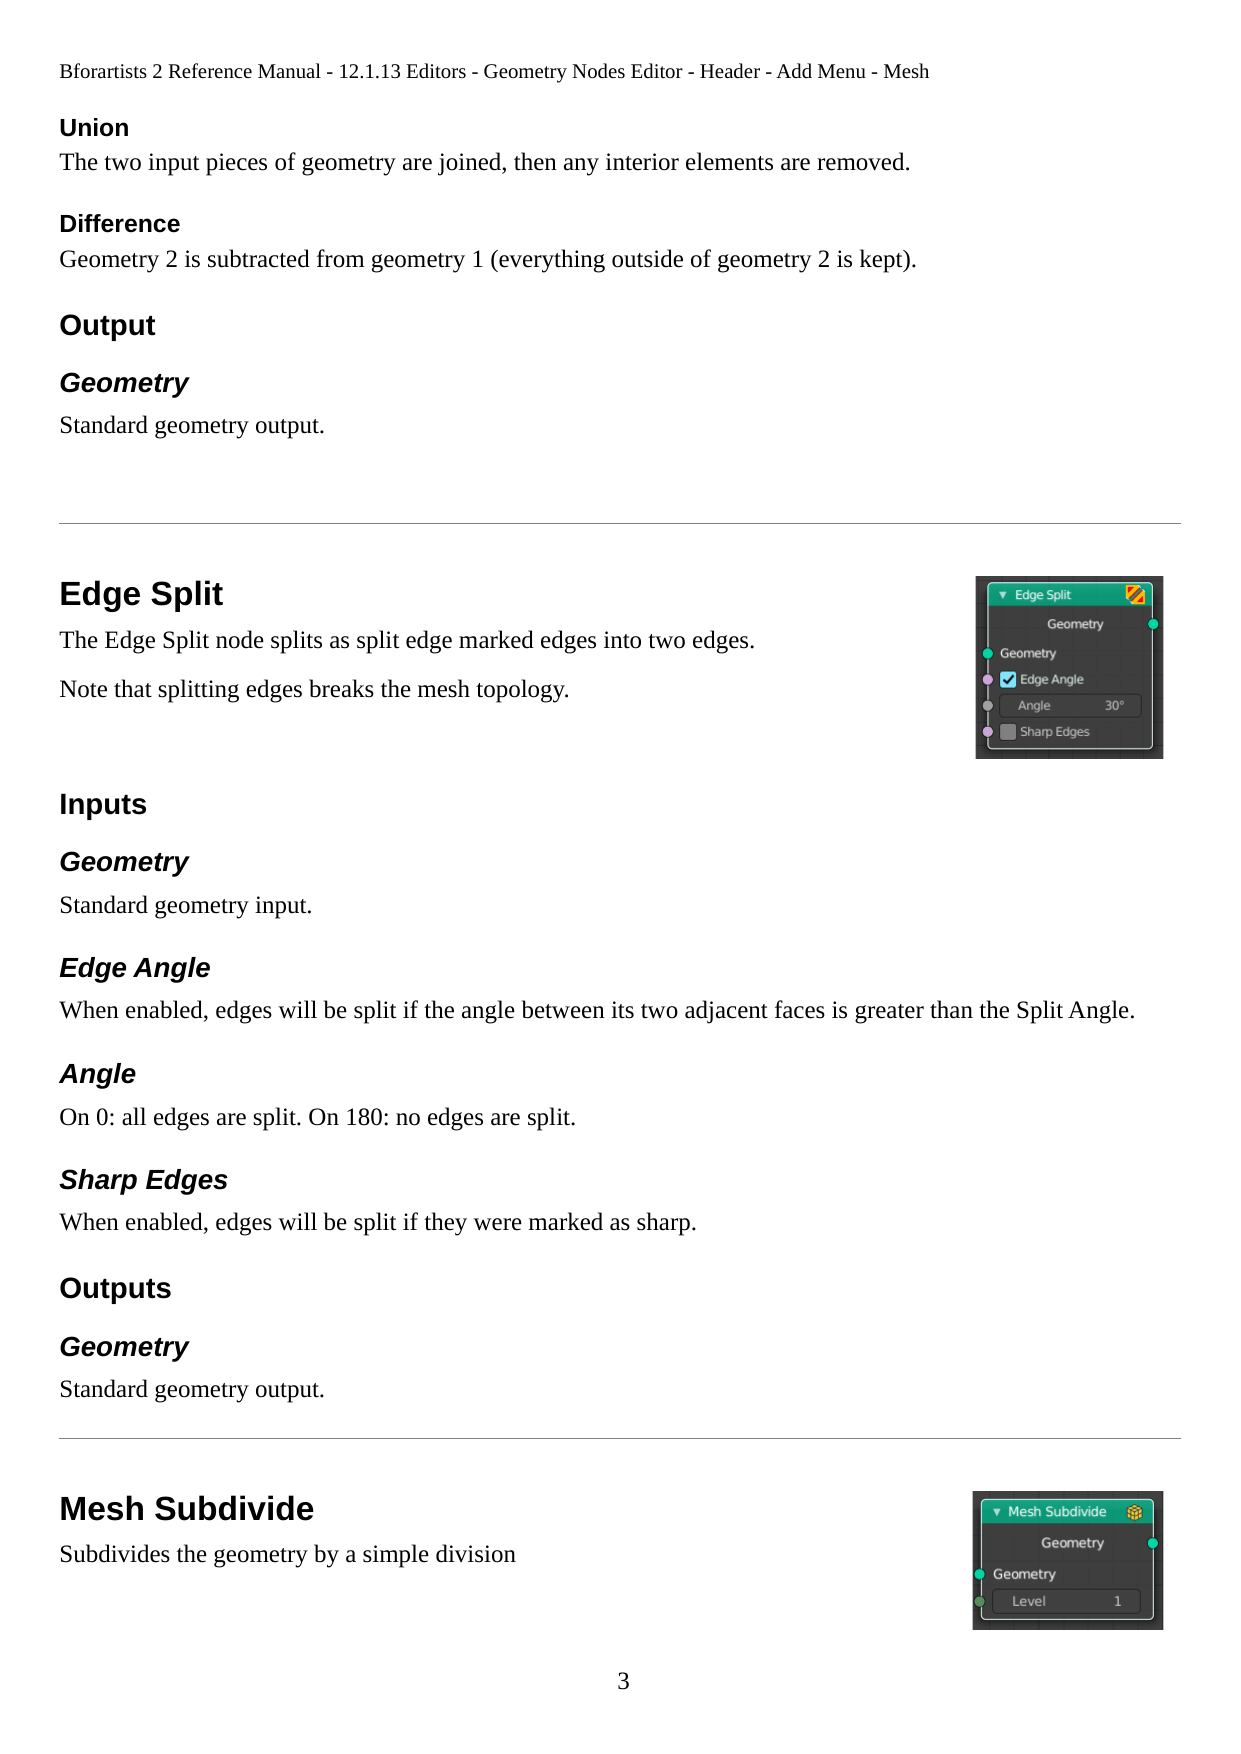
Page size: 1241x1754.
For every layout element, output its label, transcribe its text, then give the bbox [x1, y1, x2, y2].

subtitle Geometry [59, 1330, 1181, 1362]
subtitle Edge Angle [59, 951, 1181, 983]
text Standard geometry input. [59, 890, 1181, 918]
text On 0: all edges are split. On 180: no edges are split. [59, 1102, 1181, 1130]
subtitle Mesh Subdivide [59, 1488, 1181, 1527]
subtitle Difference [59, 209, 1181, 237]
text When enabled, edges will be split if the angle between its two adjacent faces is greater than the Split Angle. [59, 996, 1181, 1024]
text Geometry 2 is subtracted from geometry 1 (everything outside of geometry 2 is kept). [59, 244, 1181, 272]
subtitle Angle [59, 1057, 1181, 1089]
subtitle Geometry [59, 366, 1181, 398]
subtitle Union [59, 113, 1181, 141]
picture [972, 1491, 1164, 1630]
text Note that splitting edges breaks the mesh topology. [59, 674, 975, 703]
text The Edge Split node splits as split edge marked edges into two edges. [59, 625, 975, 653]
subtitle Geometry [59, 845, 1181, 877]
subtitle Output [59, 307, 1181, 341]
text When enabled, edges will be split if they were marked as sharp. [59, 1207, 1181, 1236]
text Standard geometry output. [59, 1374, 1181, 1403]
subtitle Edge Split [59, 574, 1181, 612]
text Subdivides the geometry by a simple division [59, 1539, 972, 1568]
subtitle Inputs [59, 787, 1181, 820]
text Standard geometry output. [59, 411, 1181, 439]
picture [975, 576, 1164, 759]
subtitle Sharp Edges [59, 1163, 1181, 1195]
subtitle Outputs [59, 1271, 1181, 1305]
text The two input pieces of geometry are joined, then any interior elements are removed. [59, 147, 1181, 176]
